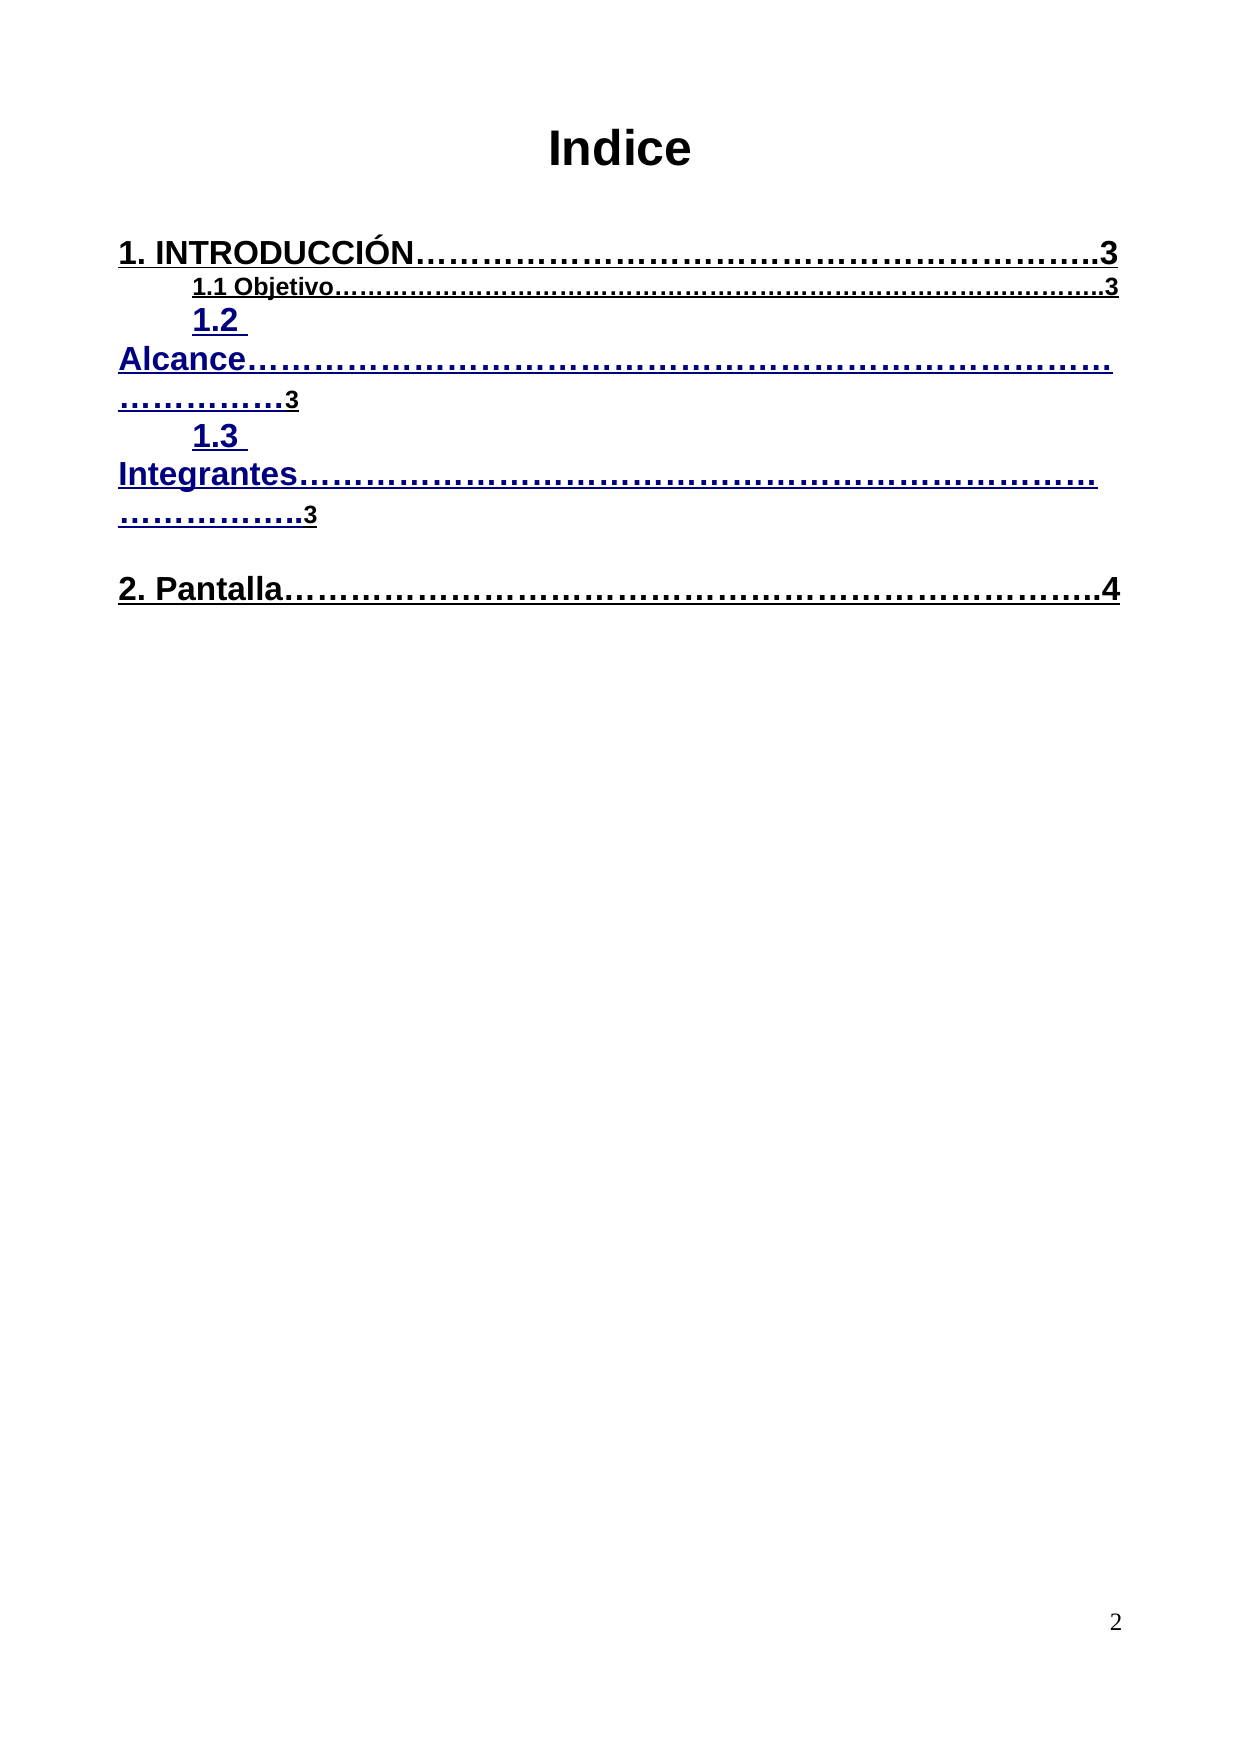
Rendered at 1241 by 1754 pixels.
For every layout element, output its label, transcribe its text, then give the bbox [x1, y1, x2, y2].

text 2. Pantalla………………………………………………………………..4 [118, 569, 1122, 608]
text Indice [118, 118, 1122, 176]
text 1. INTRODUCCIÓN……………………………………………………..3 [118, 233, 1122, 272]
text 1.1 Objetivo……………………………………………………………………….………..3 [118, 272, 1122, 300]
text 1.2 Alcance…………………………………………………………………………………3 [118, 300, 1122, 416]
text 1.3 Integrantes……………………………………………………………………………..3 [118, 416, 1122, 531]
